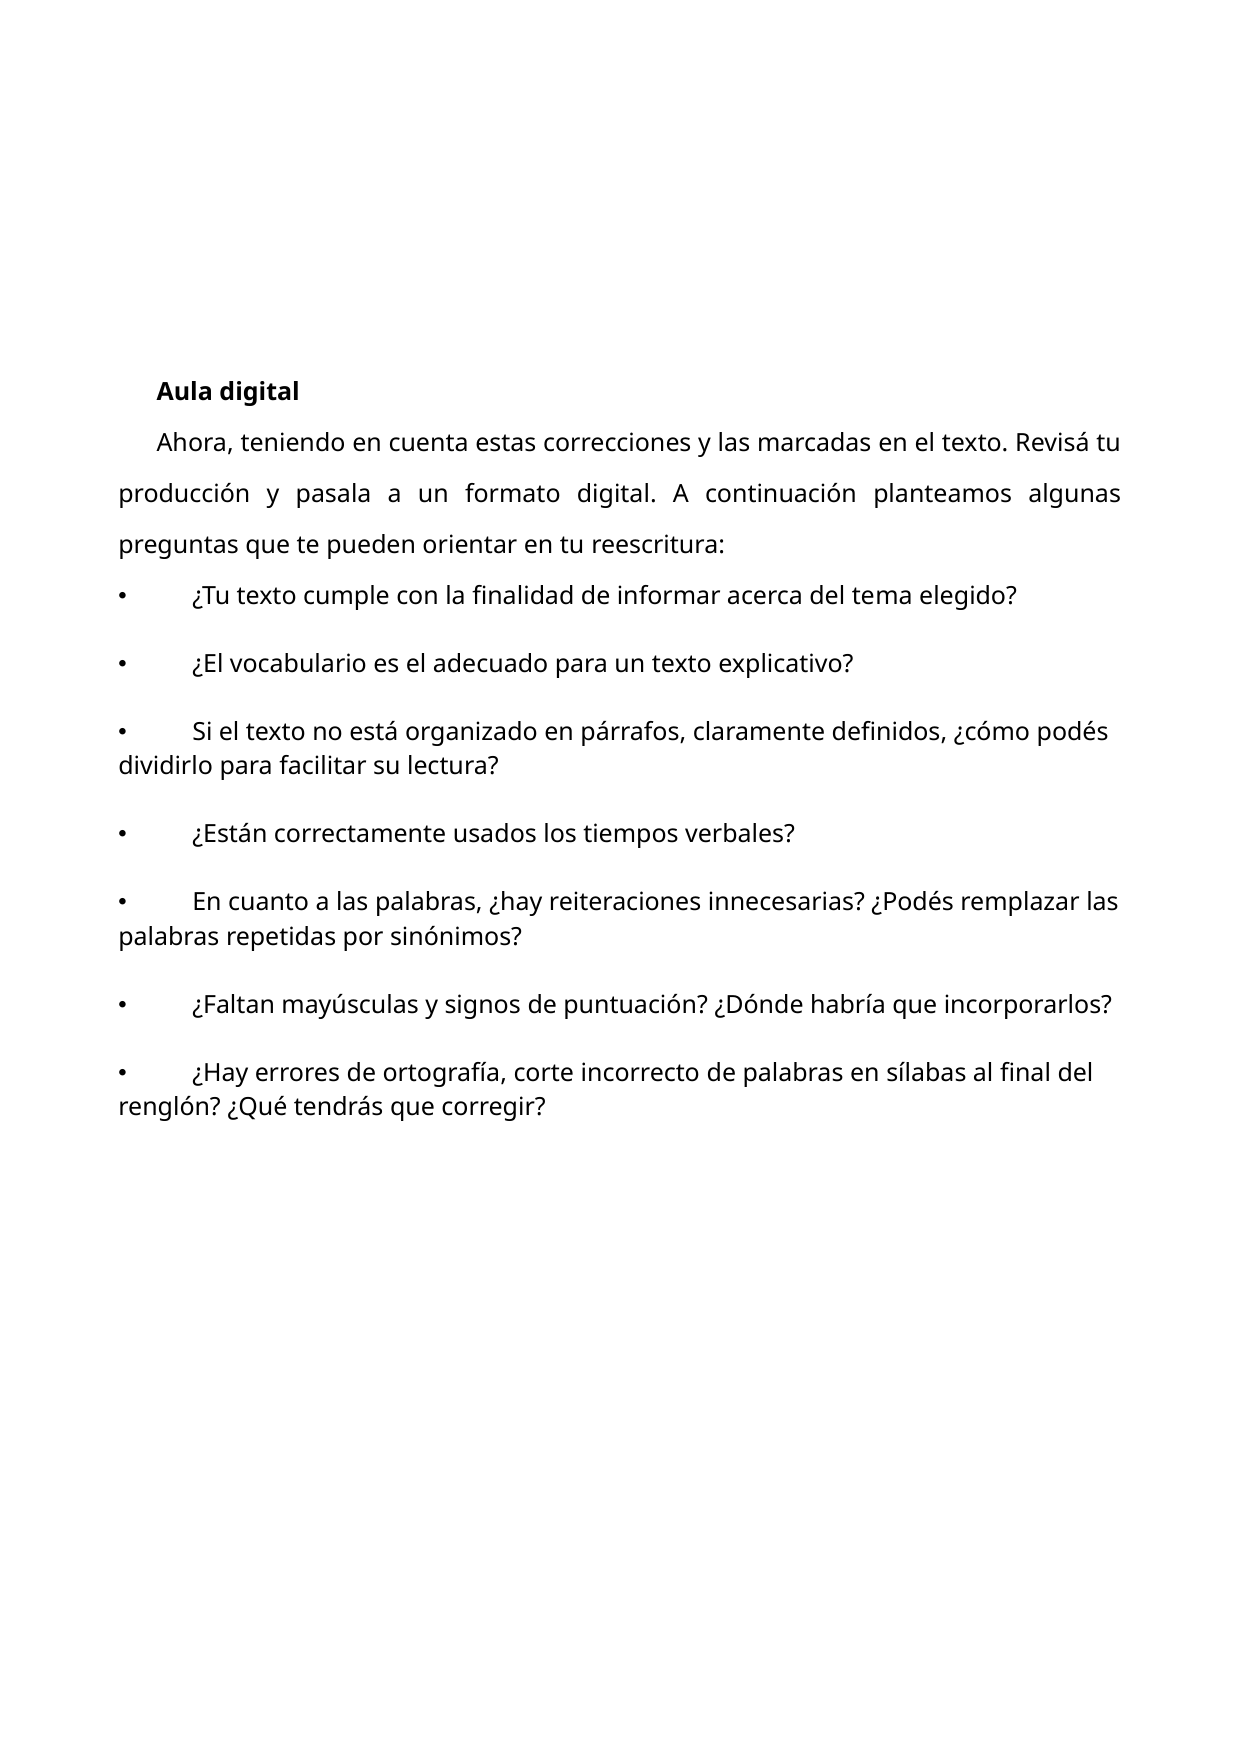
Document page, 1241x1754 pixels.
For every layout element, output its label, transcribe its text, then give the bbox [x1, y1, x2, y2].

list ¿Están correctamente usados los tiempos verbales? [118, 816, 1122, 850]
list ¿El vocabulario es el adecuado para un texto explicativo? [118, 646, 1122, 680]
list ¿Hay errores de ortografía, corte incorrecto de palabras en sílabas al final del renglón? ¿Qué tendrás que corregir? [118, 1054, 1122, 1122]
text Ahora, teniendo en cuenta estas correcciones y las marcadas en el texto. Revisá tu producción y pasala a un formato digital. A continuación planteamos algunas preguntas que te pueden orientar en tu reescritura: [118, 424, 1122, 561]
list Si el texto no está organizado en párrafos, claramente definidos, ¿cómo podés dividirlo para facilitar su lectura? [118, 714, 1122, 782]
list En cuanto a las palabras, ¿hay reiteraciones innecesarias? ¿Podés remplazar las palabras repetidas por sinónimos? [118, 884, 1122, 952]
text Aula digital [118, 373, 1122, 407]
list ¿Faltan mayúsculas y signos de puntuación? ¿Dónde habría que incorporarlos? [118, 986, 1122, 1020]
list ¿Tu texto cumple con la finalidad de informar acerca del tema elegido? [118, 577, 1122, 612]
